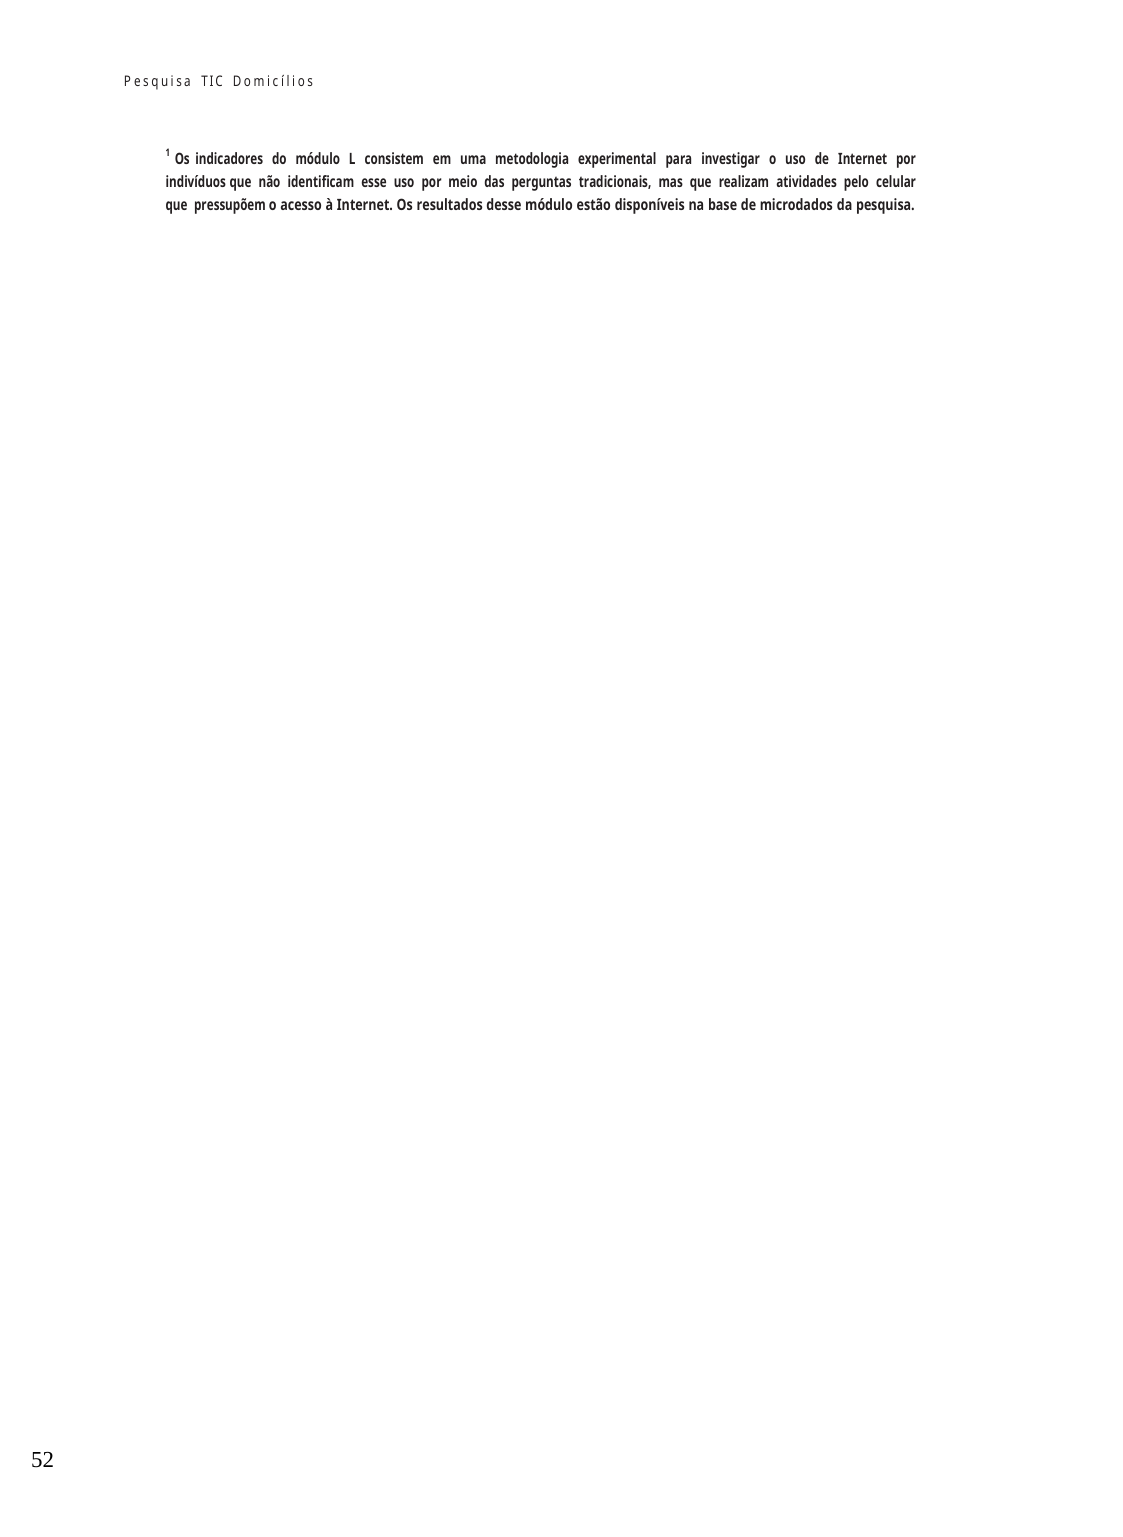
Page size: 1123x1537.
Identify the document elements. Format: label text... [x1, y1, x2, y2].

text 1 Os indicadores do módulo L consistem em uma metodologia experimental para investigar o uso de Internet por indivíduos que não identificam esse uso por meio das perguntas tradicionais, mas que realizam atividades pelo celular que pressupõem o acesso à Internet. Os resultados desse módulo estão disponíveis na base de microdados da pesquisa. [165, 145, 917, 215]
